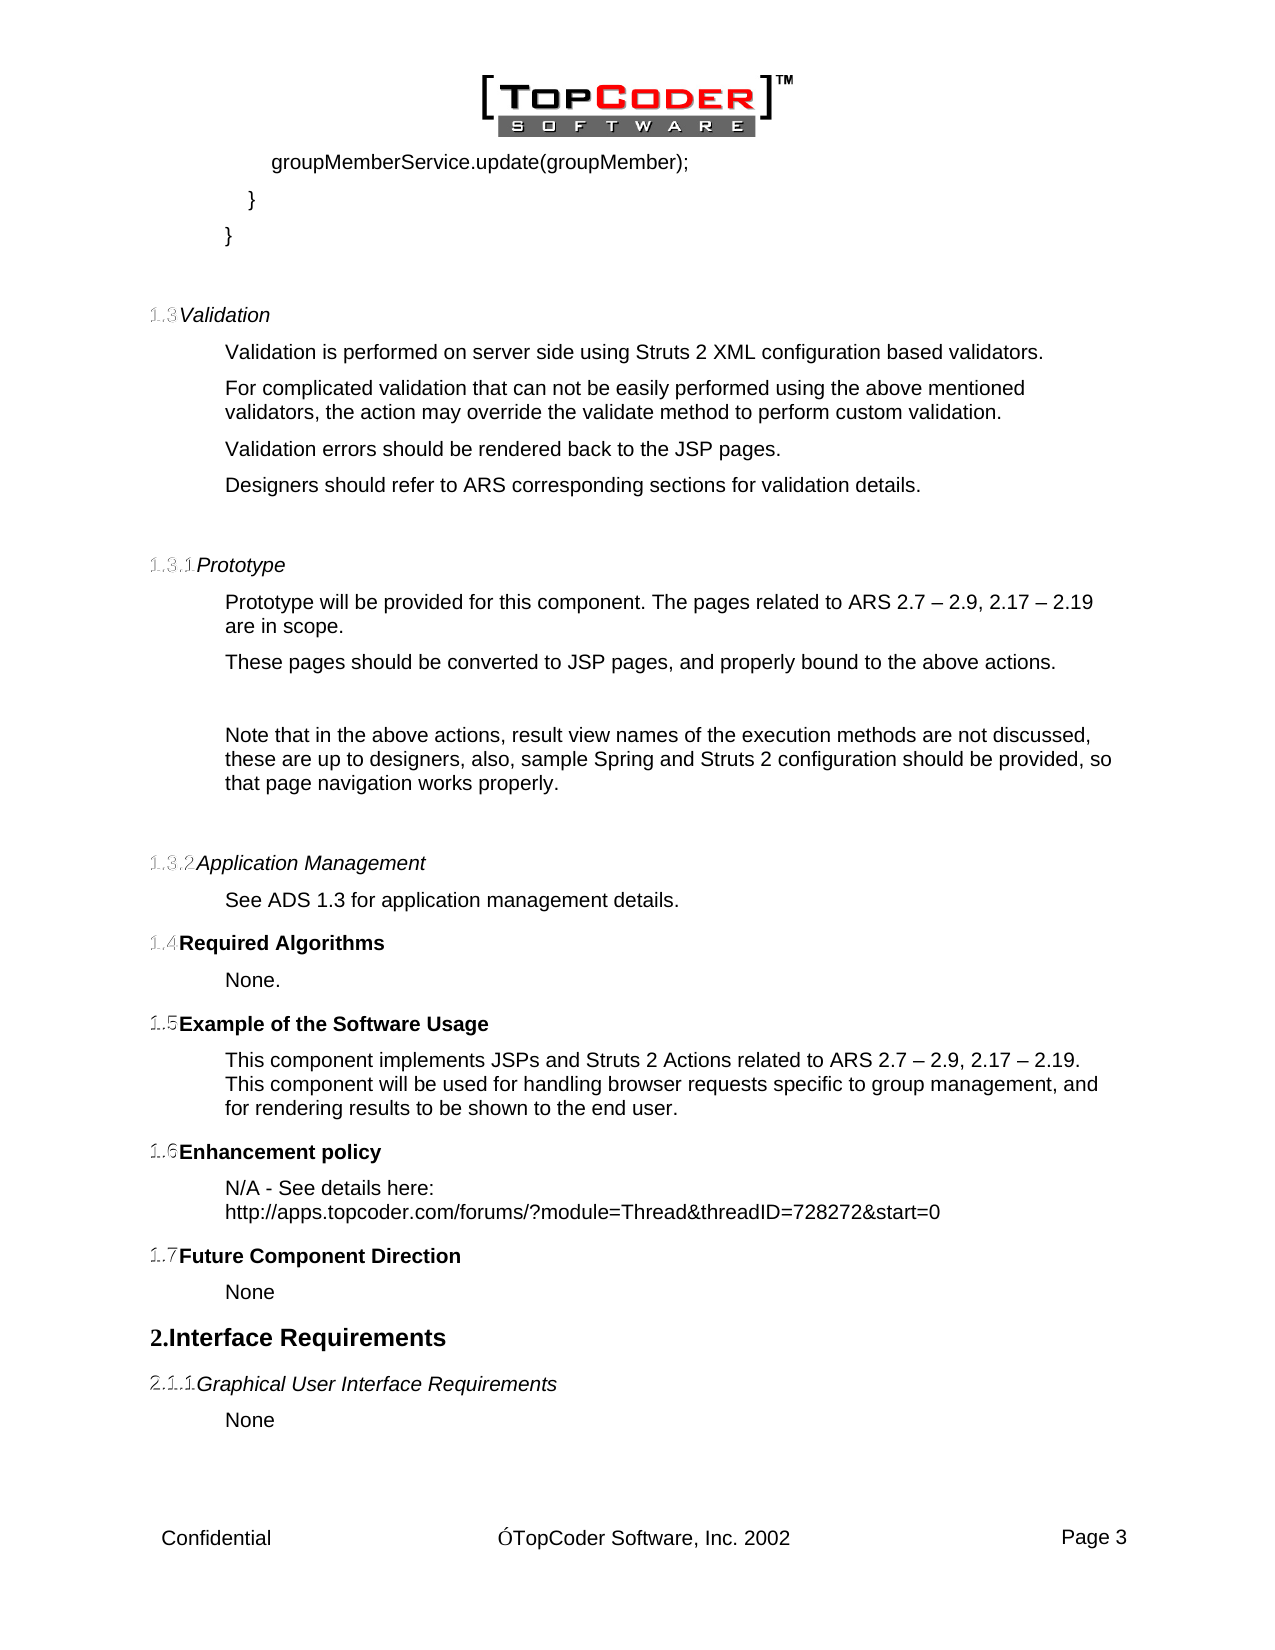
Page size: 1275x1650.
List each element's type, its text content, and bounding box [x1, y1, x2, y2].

text Designers should refer to ARS corresponding sections for validation details. [225, 473, 1125, 497]
text None [225, 1408, 1125, 1432]
text See ADS 1.3 for application management details. [225, 887, 1125, 911]
text Validation is performed on server side using Struts 2 XML configuration based validators. [225, 339, 1125, 363]
text This component implements JSPs and Struts 2 Actions related to ARS 2.7 – 2.9, 2.17 – 2.19. This component will be used for handling browser requests specific to group management, and for rendering results to be shown to the end user. [225, 1048, 1125, 1120]
text These pages should be converted to JSP pages, and properly bound to the above actions. [225, 650, 1125, 674]
text Note that in the above actions, result view names of the execution methods are not discussed, these are up to designers, also, sample Spring and Struts 2 configuration should be provided, so that page navigation works properly. [225, 723, 1125, 795]
text None [225, 1280, 1125, 1304]
subtitle Required Algorithms [150, 930, 1125, 955]
text Prototype will be provided for this component. The pages related to ARS 2.7 – 2.9, 2.17 – 2.19 are in scope. [225, 589, 1125, 637]
text N/A - See details here: http://apps.topcoder.com/forums/?module=Thread&threadID=728272&start=0 [225, 1176, 1125, 1224]
subtitle Future Component Direction [150, 1243, 1125, 1268]
text } [225, 223, 1125, 247]
text For complicated validation that can not be easily performed using the above mentioned validators, the action may override the validate method to perform custom validation. [225, 376, 1125, 424]
subtitle Enhancement policy [150, 1138, 1125, 1163]
subtitle Example of the Software Usage [150, 1010, 1125, 1035]
subtitle Validation [150, 302, 1125, 327]
subtitle Graphical User Interface Requirements [150, 1371, 1125, 1396]
text } [225, 186, 1125, 210]
subtitle Application Management [150, 850, 1125, 875]
subtitle Interface Requirements [150, 1323, 1125, 1352]
text None. [225, 968, 1125, 992]
subtitle Prototype [150, 552, 1125, 577]
text Validation errors should be rendered back to the JSP pages. [225, 436, 1125, 460]
picture [482, 75, 793, 137]
text groupMemberService.update(groupMember); [225, 150, 1125, 174]
